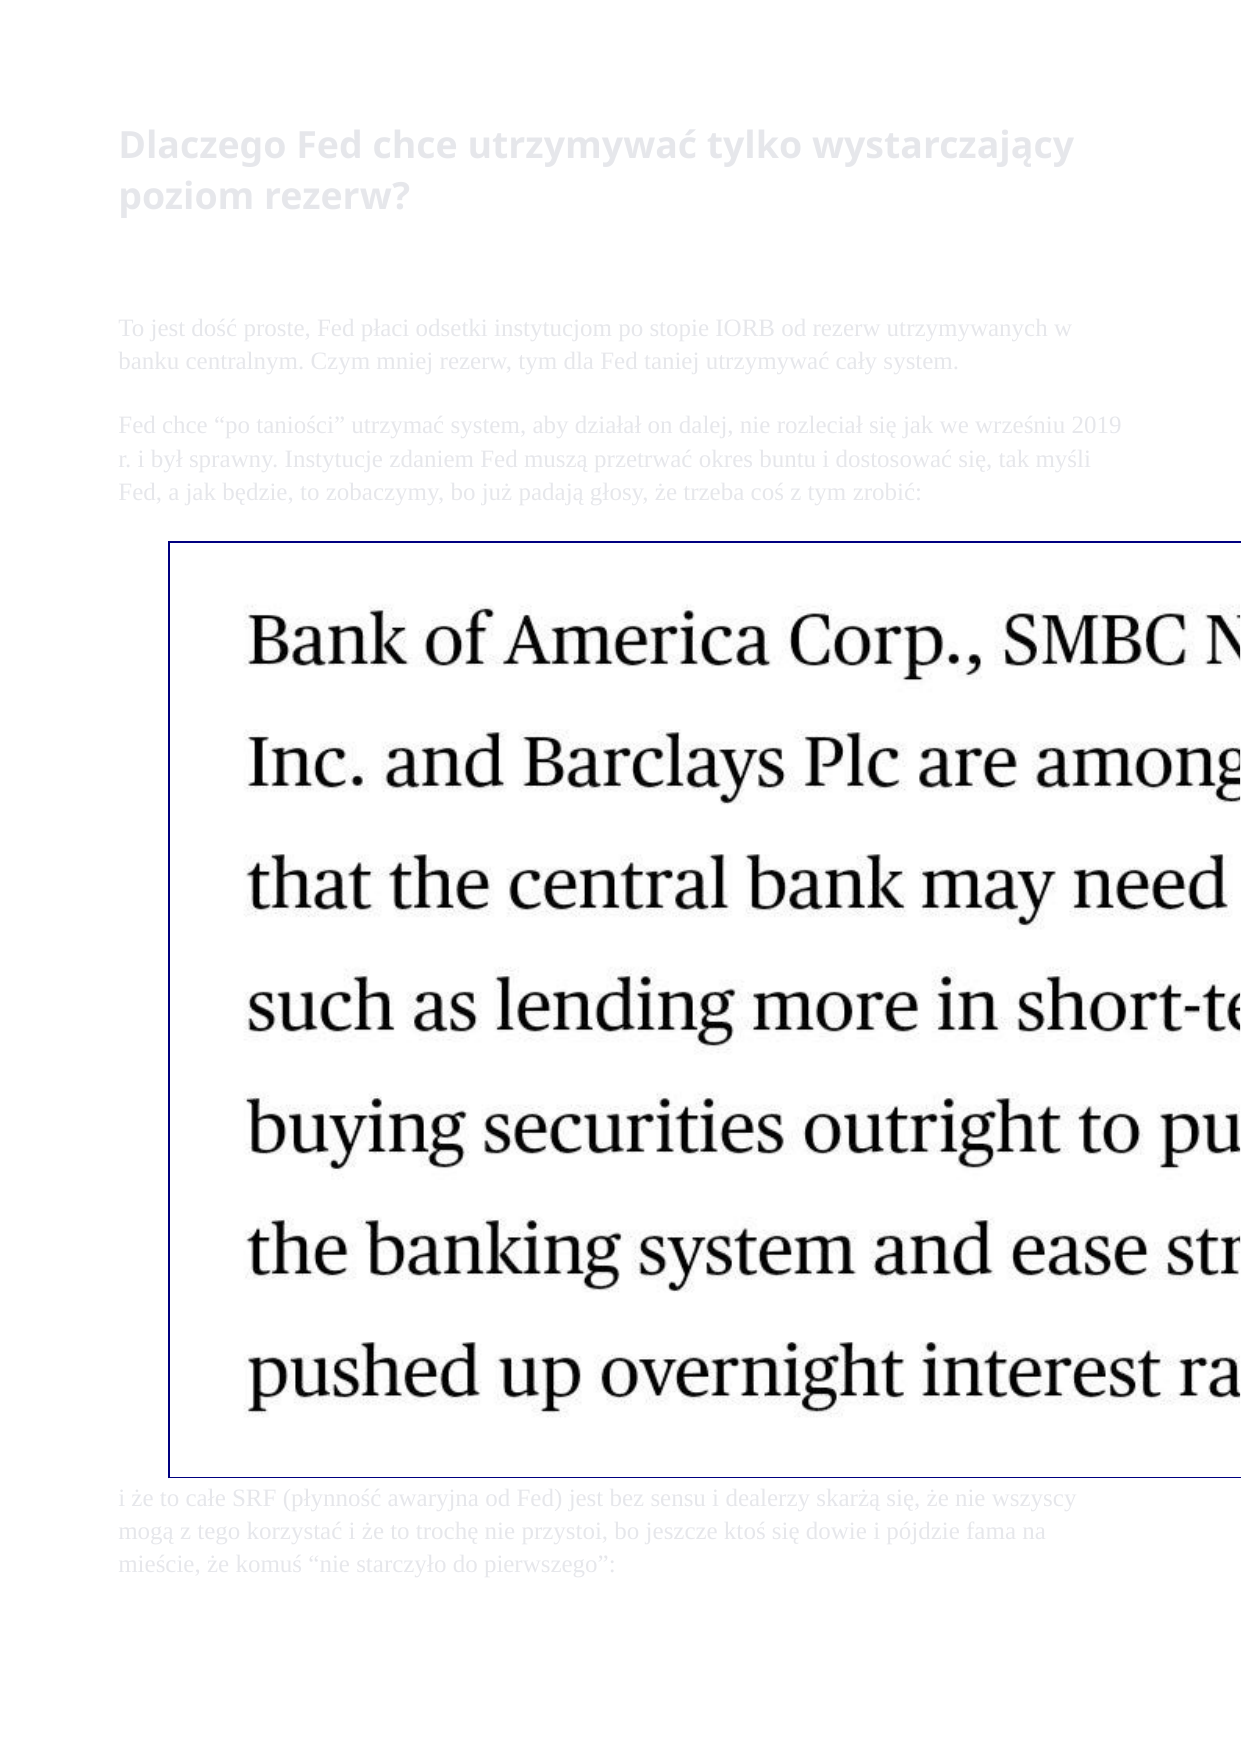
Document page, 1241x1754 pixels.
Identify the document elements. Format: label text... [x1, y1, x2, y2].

picture [170, 543, 1241, 1477]
text i że to całe SRF (płynność awaryjna od Fed) jest bez sensu i dealerzy skarżą się, że nie wszyscy mogą z tego korzystać i że to trochę nie przystoi, bo jeszcze ktoś się dowie i pójdzie fama na mieście, że komuś “nie starczyło do pierwszego”: [118, 1483, 1122, 1577]
text To jest dość proste, Fed płaci odsetki instytucjom po stopie IORB od rezerw utrzymywanych w banku centralnym. Czym mniej rezerw, tym dla Fed taniej utrzymywać cały system. [118, 313, 1122, 375]
text Fed chce “po taniości” utrzymać system, aby działał on dalej, nie rozleciał się jak we wrześniu 2019 r. i był sprawny. Instytucje zdaniem Fed muszą przetrwać okres buntu i dostosować się, tak myśli Fed, a jak będzie, to zobaczymy, bo już padają głosy, że trzeba coś z tym zrobić: [118, 411, 1122, 505]
subtitle Dlaczego Fed chce utrzymywać tylko wystarczający poziom rezerw? [118, 118, 1122, 220]
